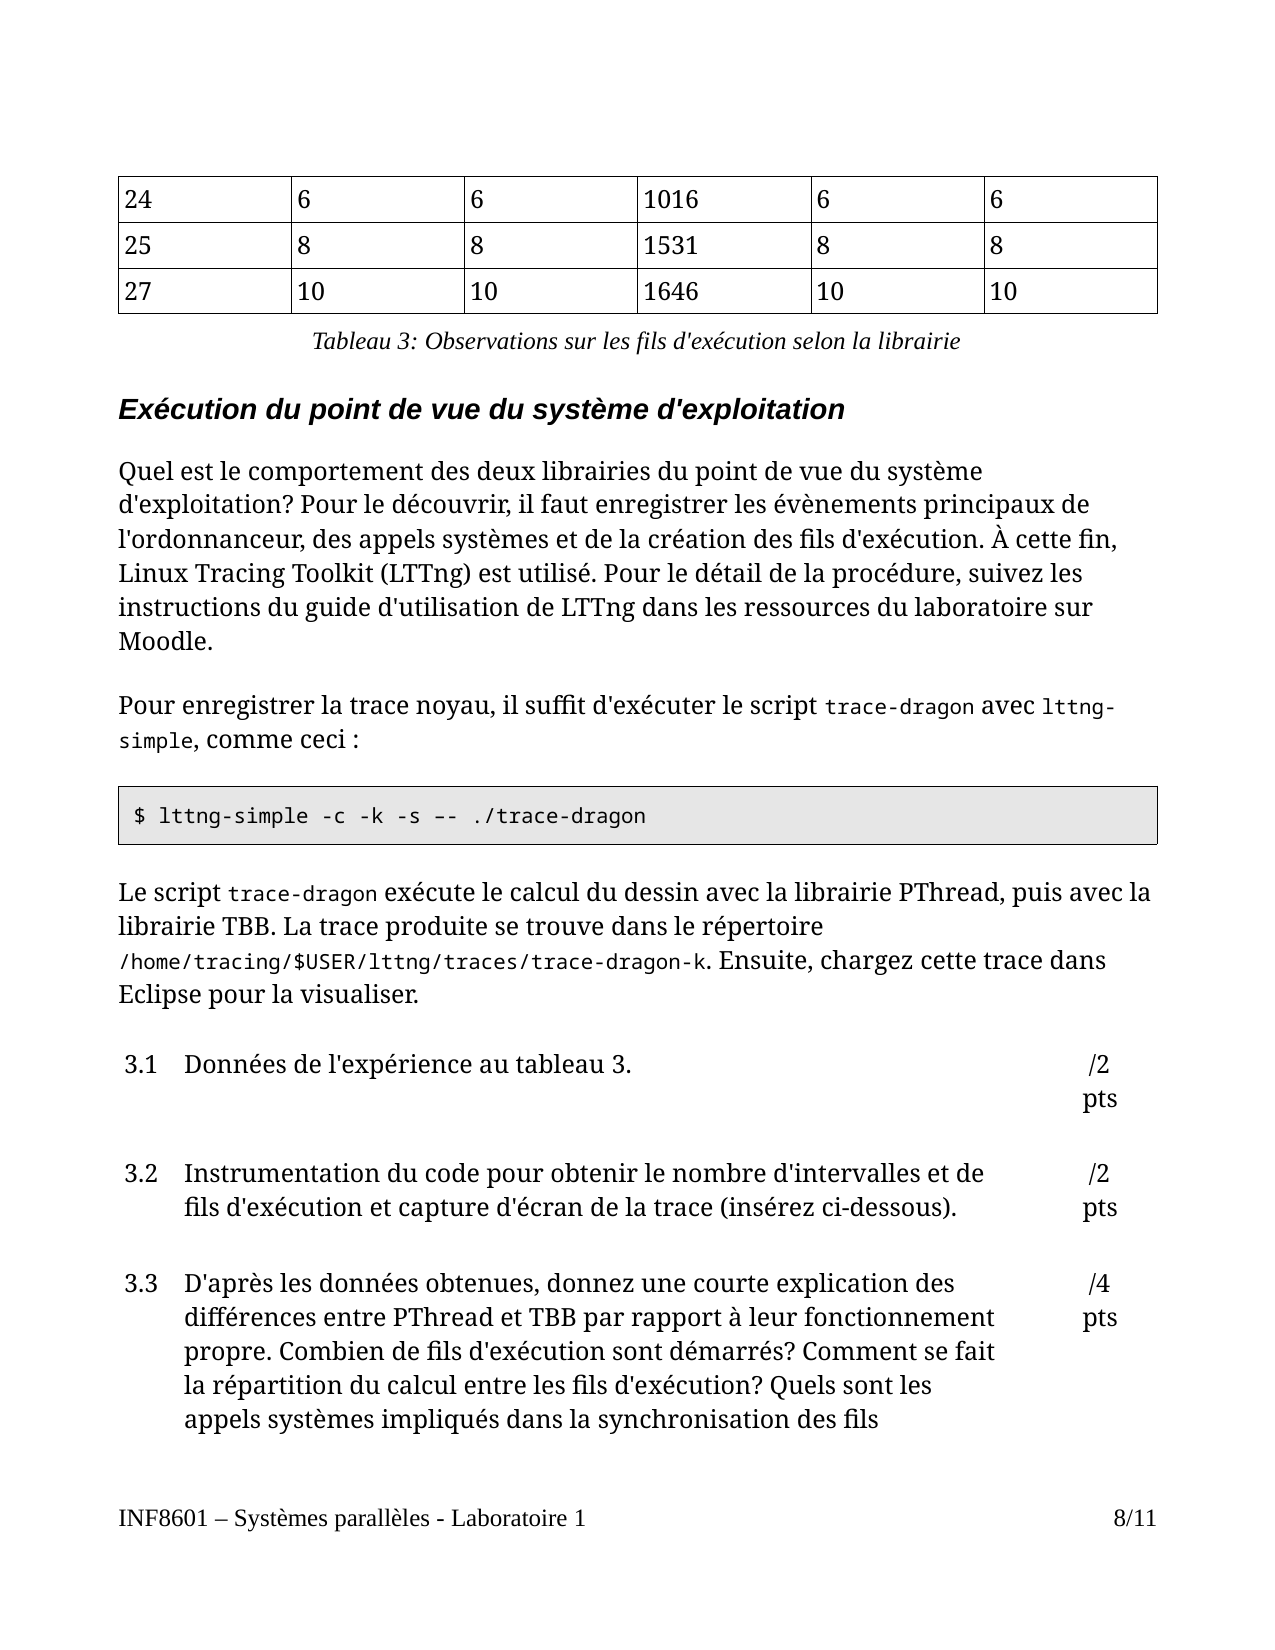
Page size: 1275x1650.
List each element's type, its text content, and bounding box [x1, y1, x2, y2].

subtitle Exécution du point de vue du système d'exploitation [118, 392, 1157, 426]
table_cell [1008, 1245, 1077, 1441]
table_cell 6 [292, 177, 464, 222]
text Pour enregistrer la trace noyau, il suffit d'exécuter le script trace-dragon avec lttng-simple, comme ceci : [118, 687, 1157, 756]
table_cell 24 [119, 177, 291, 222]
table_cell 10 [465, 269, 637, 313]
table_cell 1646 [638, 269, 811, 313]
table_cell 8 [465, 223, 637, 268]
table_cell /2 pts [1077, 1135, 1157, 1245]
text Quel est le comportement des deux librairies du point de vue du système d'exploitation? Pour le découvrir, il faut enregistrer les évènements principaux de l'ordonnanceur, des appels systèmes et de la création des fils d'exécution. À cette fin, Linux Tracing Toolkit (LTTng) est utilisé. Pour le détail de la procédure, suivez les instructions du guide d'utilisation de LTTng dans les ressources du laboratoire sur Moodle. [118, 453, 1157, 657]
table_header [1008, 1026, 1077, 1135]
table_cell D'après les données obtenues, donnez une courte explication des différences entre PThread et TBB par rapport à leur fonctionnement propre. Combien de fils d'exécution sont démarrés? Comment se fait la répartition du calcul entre les fils d'exécution? Quels sont les appels systèmes impliqués dans la synchronisation des fils [118, 1245, 1007, 1441]
table_cell /4 pts [1077, 1245, 1157, 1441]
table_cell 10 [812, 269, 984, 313]
text Le script trace-dragon exécute le calcul du dessin avec la librairie PThread, puis avec la librairie TBB. La trace produite se trouve dans le répertoire /home/tracing/$USER/lttng/traces/trace-dragon-k. Ensuite, chargez cette trace dans Eclipse pour la visualiser. [118, 874, 1157, 1011]
table_cell 6 [985, 177, 1157, 222]
text Tableau 3: Observations sur les fils d'exécution selon la librairie [118, 326, 1157, 354]
text $ lttng-simple -c -k -s –- ./trace-dragon [119, 787, 1157, 844]
table_cell [1008, 1135, 1077, 1245]
table_cell 8 [985, 223, 1157, 268]
table_cell 10 [292, 269, 464, 313]
table_header /2 pts [1077, 1026, 1157, 1135]
table_cell Instrumentation du code pour obtenir le nombre d'intervalles et de fils d'exécution et capture d'écran de la trace (insérez ci-dessous). [118, 1135, 1007, 1245]
table_cell 1016 [638, 177, 811, 222]
table_cell 10 [985, 269, 1157, 313]
table_cell 6 [812, 177, 984, 222]
table_cell 6 [465, 177, 637, 222]
table_cell 1531 [638, 223, 811, 268]
table_cell 27 [119, 269, 291, 313]
table_cell 8 [812, 223, 984, 268]
table_header Données de l'expérience au tableau 3. [118, 1026, 1007, 1135]
table_cell 25 [119, 223, 291, 268]
table_cell 8 [292, 223, 464, 268]
